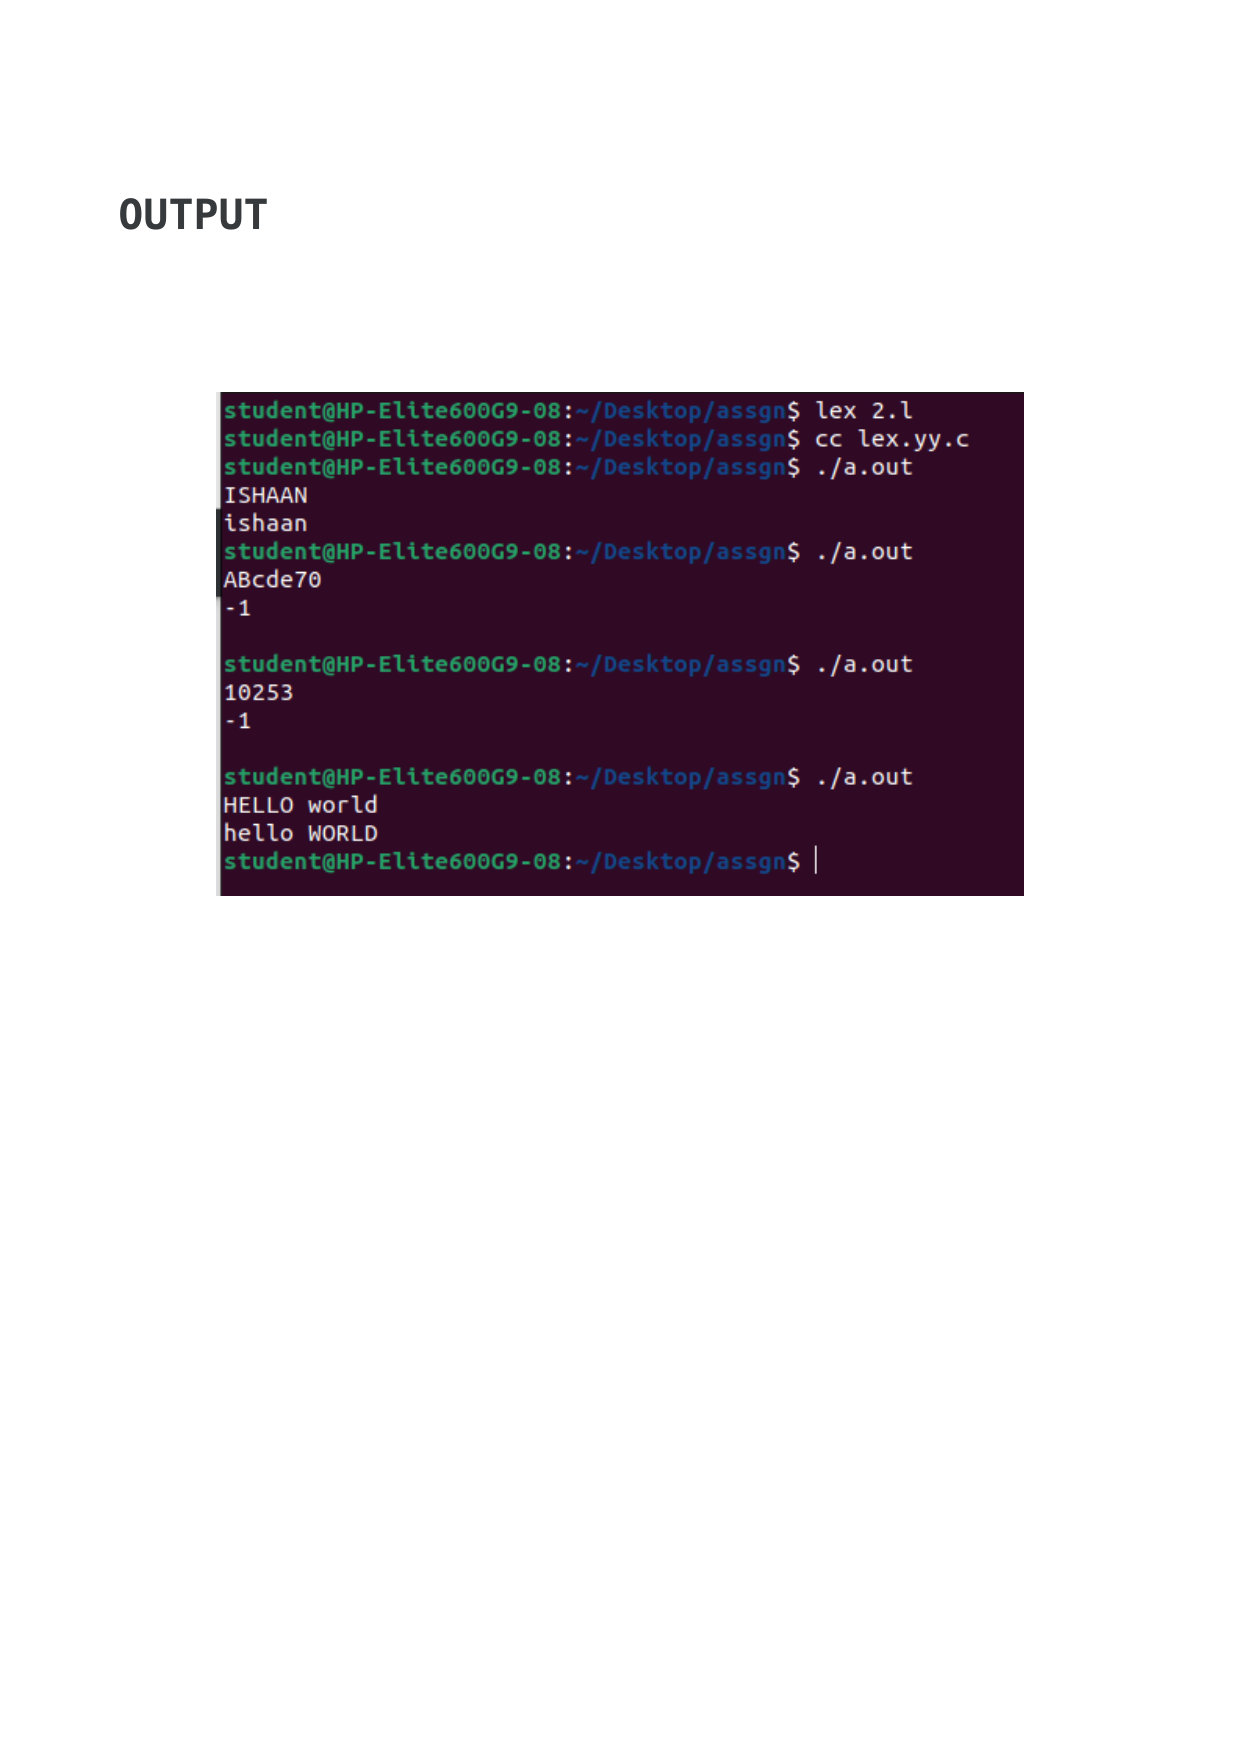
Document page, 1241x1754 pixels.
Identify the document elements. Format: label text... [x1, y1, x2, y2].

text OUTPUT [118, 191, 1122, 239]
picture [216, 392, 1024, 896]
